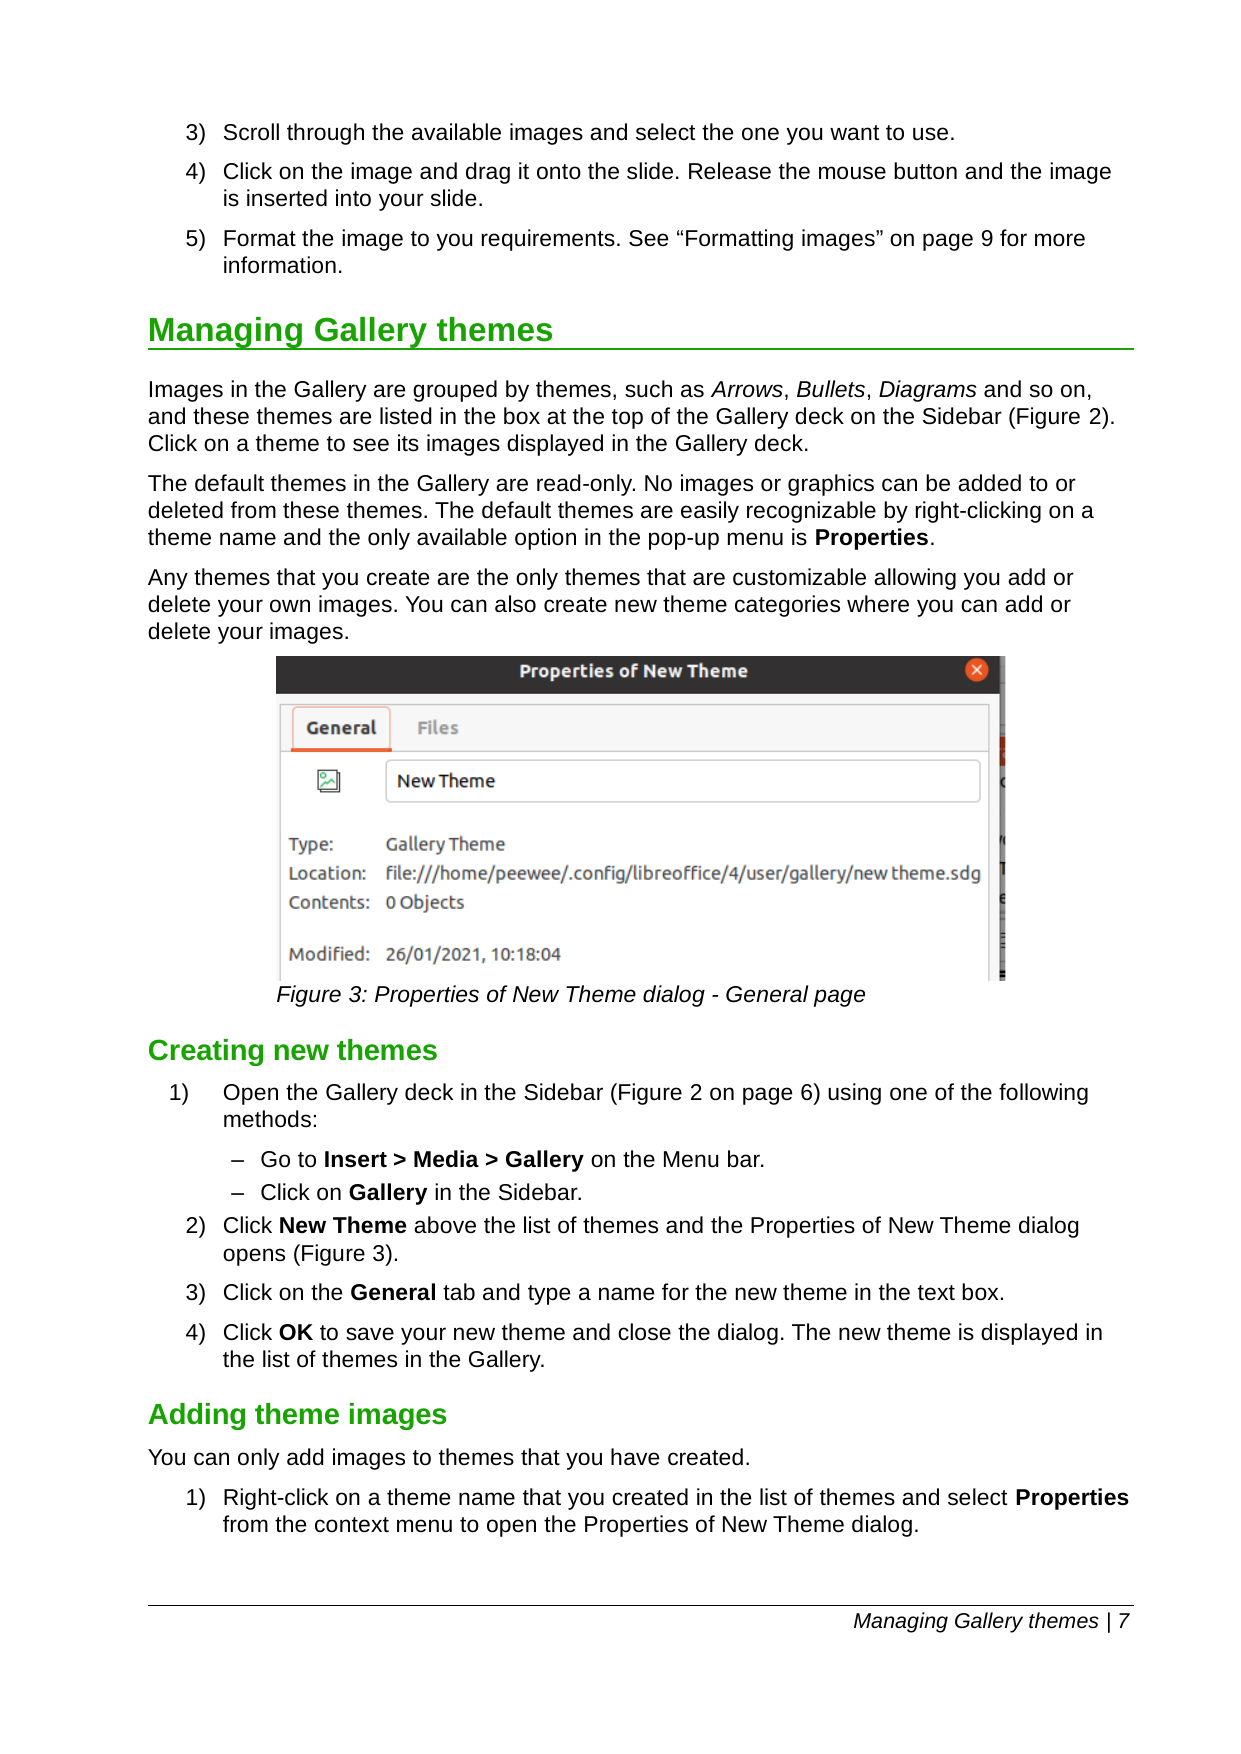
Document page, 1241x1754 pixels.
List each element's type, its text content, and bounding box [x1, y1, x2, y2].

list Open the Gallery deck in the Sidebar (Figure 2 on page 6) using one of the following methods: [189, 1078, 1134, 1133]
subtitle Creating new themes [148, 1032, 1134, 1066]
list Go to Insert > Media > Gallery on the Menu bar. [231, 1145, 1134, 1172]
list Click OK to save your new theme and close the dialog. The new theme is displayed in the list of themes in the Gallery. [206, 1318, 1134, 1372]
subtitle Adding theme images [148, 1397, 1134, 1431]
picture [276, 656, 1006, 981]
list Click on Gallery in the Sidebar. [231, 1178, 1134, 1206]
text The default themes in the Gallery are read-only. No images or graphics can be added to or deleted from these themes. The default themes are easily recognizable by right-clicking on a theme name and the only available option in the pop-up menu is Properties. [148, 469, 1134, 550]
list Format the image to you requirements. See “Formatting images” on page 9 for more information. [206, 224, 1134, 278]
list Scroll through the available images and select the one you want to use. [206, 118, 1134, 145]
list Click on the General tab and type a name for the new theme in the text box. [206, 1278, 1134, 1306]
text Images in the Gallery are grouped by themes, such as Arrows, Bullets, Diagrams and so on, and these themes are listed in the box at the top of the Gallery deck on the Sidebar (Figure 2). Click on a theme to see its images displayed in the Gallery deck. [148, 375, 1134, 457]
list Click on the image and drag it onto the slide. Release the mouse button and the image is inserted into your slide. [206, 158, 1134, 212]
text You can only add images to themes that you have created. [148, 1443, 1134, 1470]
list Click New Theme above the list of themes and the Properties of New Theme dialog opens (Figure 3). [206, 1212, 1134, 1266]
text Any themes that you create are the only themes that are customizable allowing you add or delete your own images. You can also create new theme categories where you can add or delete your images. [148, 563, 1134, 644]
text Figure 3: Properties of New Theme dialog - General page [276, 981, 1005, 1007]
subtitle Managing Gallery themes [148, 310, 1134, 348]
list Right-click on a theme name that you created in the list of themes and select Properties from the context menu to open the Properties of New Theme dialog. [206, 1483, 1134, 1537]
